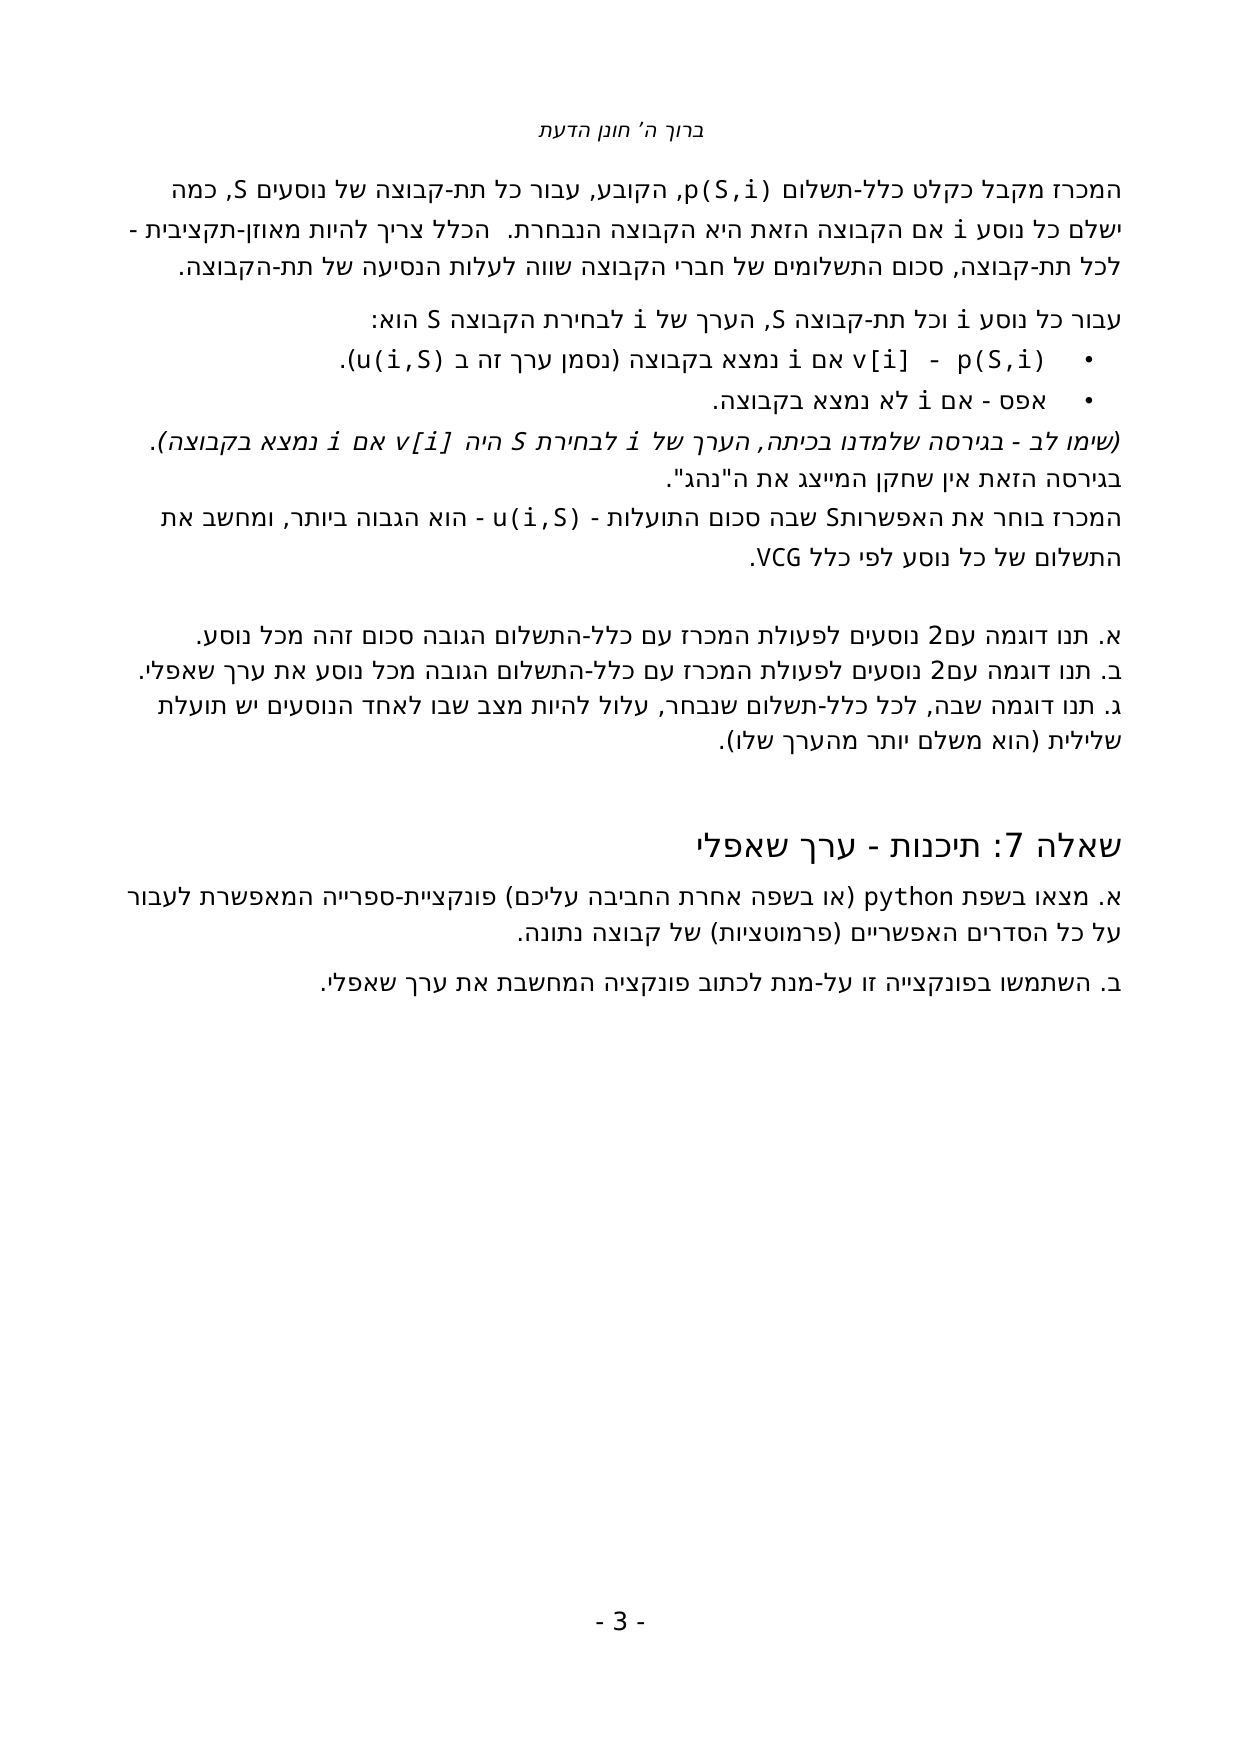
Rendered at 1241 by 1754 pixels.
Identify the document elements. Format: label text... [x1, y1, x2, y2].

subtitle שאלה 7: תיכנות - ערך שאפלי [118, 827, 1122, 866]
list v[i] - p(S,i) אם i נמצא בקבוצה (נסמן ערך זה ב u(i,S)). [118, 342, 1084, 376]
list אפס - אם i לא נמצא בקבוצה. [118, 383, 1084, 417]
text המכרז מקבל כקלט כלל-תשלום p(S,i), הקובע, עבור כל תת-קבוצה של נוסעים S, כמה ישלם כל נוסע i אם הקבוצה הזאת היא הקבוצה הנבחרת. הכלל צריך להיות מאוזן-תקציבית - לכל תת-קבוצה, סכום התשלומים של חברי הקבוצה שווה לעלות הנסיעה של תת-הקבוצה. [118, 172, 1122, 281]
text בגירסה הזאת אין שחקן המייצג את ה"נהג". [118, 464, 1122, 494]
text ב. תנו דוגמה עם2 נוסעים לפעולת המכרז עם כלל-התשלום הגובה מכל נוסע את ערך שאפלי. [118, 656, 1122, 685]
text (שימו לב - בגירסה שלמדנו בכיתה, הערך של i לבחירת S היה v[i] אם i נמצא בקבוצה). [118, 424, 1122, 458]
text א. מצאו בשפת python (או בשפה אחרת החביבה עליכם) פונקציית-ספרייה המאפשרת לעבור על כל הסדרים האפשריים (פרמוטציות) של קבוצה נתונה. [118, 878, 1122, 947]
text ג. תנו דוגמה שבה, לכל כלל-תשלום שנבחר, עלול להיות מצב שבו לאחד הנוסעים יש תועלת שלילית (הוא משלם יותר מהערך שלו). [118, 691, 1122, 755]
text עבור כל נוסע i וכל תת-קבוצה S, הערך של i לבחירת הקבוצה S הוא: [118, 301, 1122, 335]
text המכרז בוחר את האפשרותS שבה סכום התועלות - u(i,S) - הוא הגבוה ביותר, ומחשב את התשלום של כל נוסע לפי כלל VCG. [118, 499, 1122, 573]
text ב. השתמשו בפונקצייה זו על-מנת לכתוב פונקציה המחשבת את ערך שאפלי. [118, 968, 1122, 997]
text א. תנו דוגמה עם2 נוסעים לפעולת המכרז עם כלל-התשלום הגובה סכום זהה מכל נוסע. [118, 621, 1122, 650]
